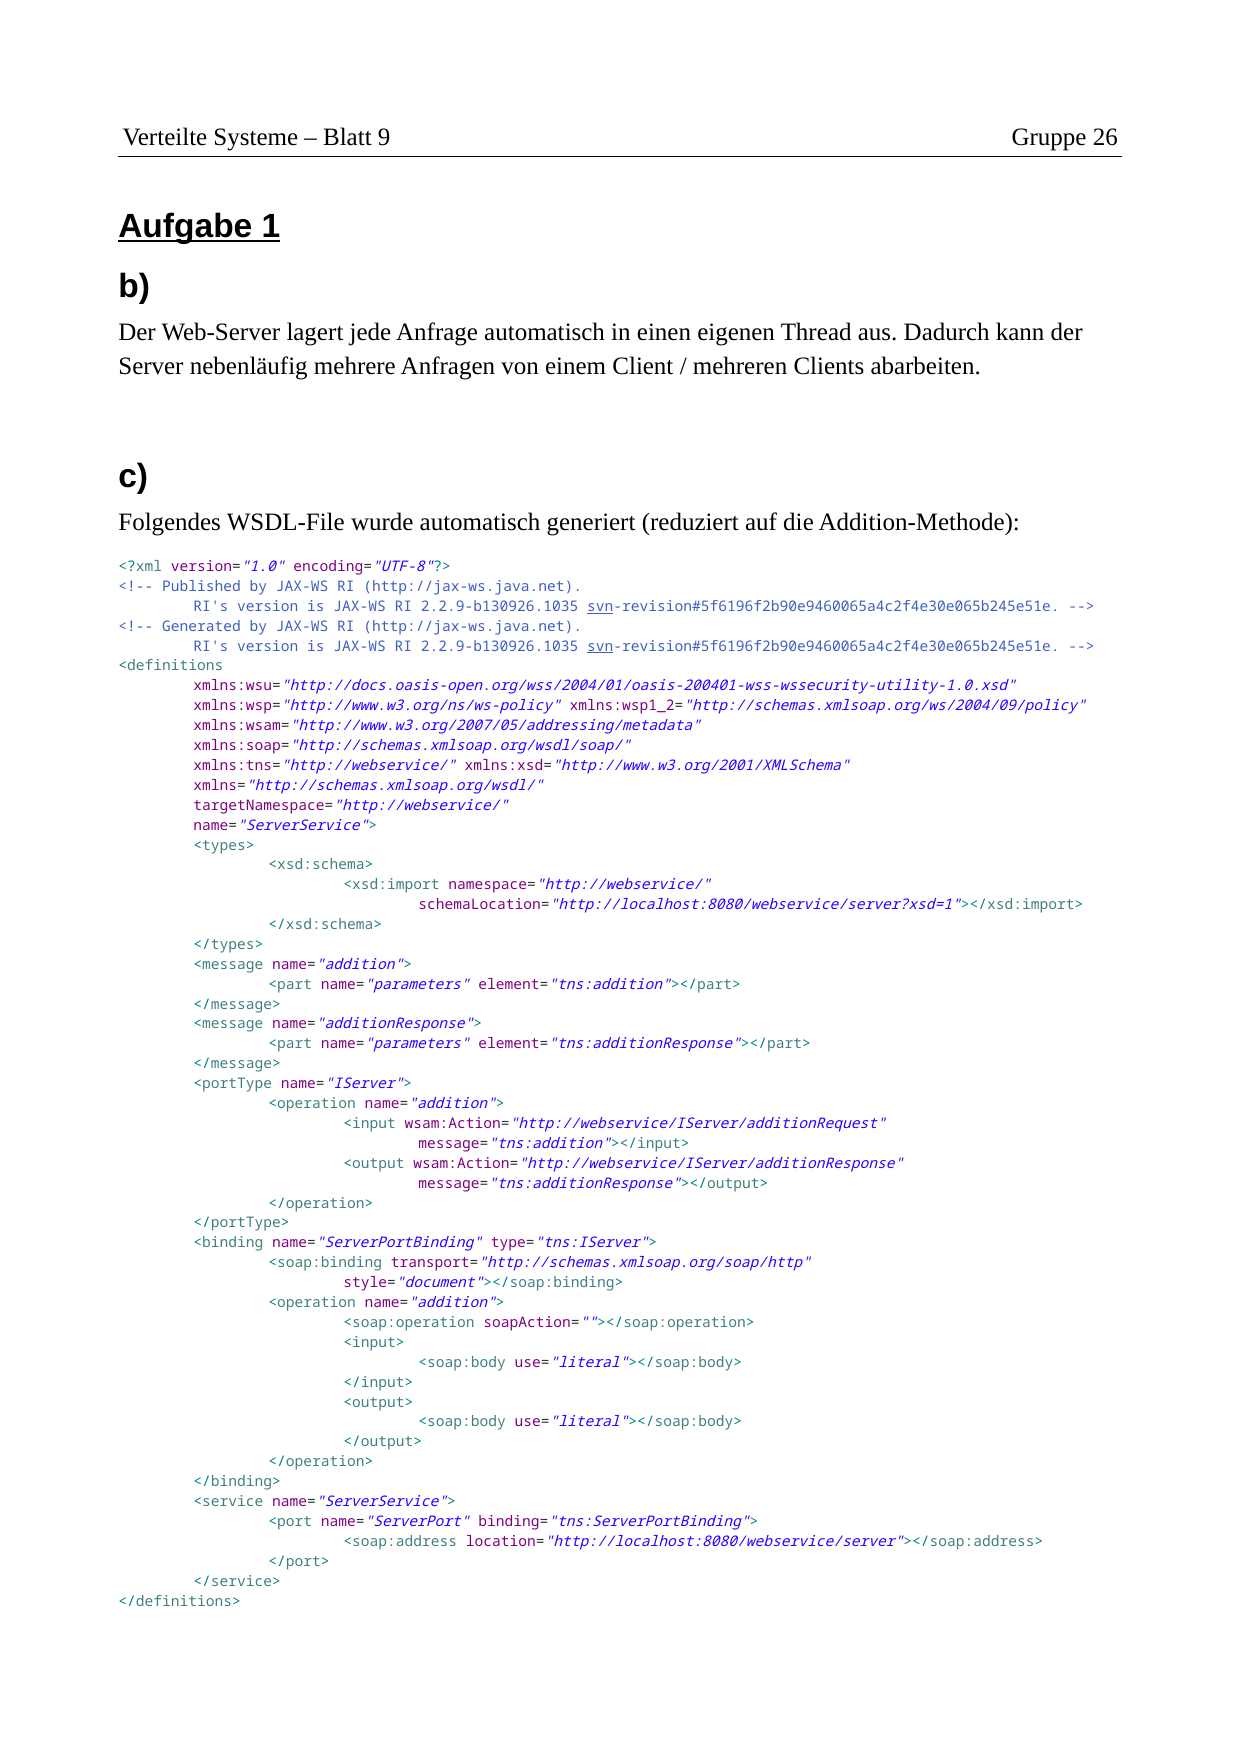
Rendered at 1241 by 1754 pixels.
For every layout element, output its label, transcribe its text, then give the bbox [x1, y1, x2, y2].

text </definitions> [118, 1590, 1122, 1610]
text </message> [118, 993, 1122, 1013]
text RI's version is JAX-WS RI 2.2.9-b130926.1035 svn-revision#5f6196f2b90e9460065a4c2f4e30e065b245e51e. --> [118, 635, 1122, 655]
text xmlns:tns="http://webservice/" xmlns:xsd="http://www.w3.org/2001/XMLSchema" [118, 755, 1122, 774]
text style="document"></soap:binding> [118, 1272, 1122, 1292]
text <types> [118, 834, 1122, 854]
text <soap:binding transport="http://schemas.xmlsoap.org/soap/http" [118, 1252, 1122, 1272]
text <service name="ServerService"> [118, 1491, 1122, 1511]
text </operation> [118, 1451, 1122, 1471]
text <message name="additionResponse"> [118, 1013, 1122, 1033]
text xmlns:wsam="http://www.w3.org/2007/05/addressing/metadata" xmlns:soap="http://schemas.xmlsoap.org/wsdl/soap/" [118, 715, 1122, 755]
text <input> [118, 1332, 1122, 1352]
text <port name="ServerPort" binding="tns:ServerPortBinding"> [118, 1511, 1122, 1531]
text <soap:body use="literal"></soap:body> [118, 1411, 1122, 1431]
subtitle Aufgabe 1 [118, 206, 1122, 245]
text schemaLocation="http://localhost:8080/webservice/server?xsd=1"></xsd:import> [118, 894, 1122, 914]
text <soap:body use="literal"></soap:body> [118, 1352, 1122, 1371]
text </output> [118, 1431, 1122, 1451]
text xmlns:wsu="http://docs.oasis-open.org/wss/2004/01/oasis-200401-wss-wssecurity-utility-1.0.xsd" [118, 675, 1122, 695]
text <!-- Generated by JAX-WS RI (http://jax-ws.java.net). [118, 615, 1122, 635]
text <operation name="addition"> [118, 1292, 1122, 1312]
text </portType> [118, 1212, 1122, 1232]
subtitle c) [118, 456, 1122, 494]
text <soap:address location="http://localhost:8080/webservice/server"></soap:address> [118, 1531, 1122, 1551]
text </binding> [118, 1471, 1122, 1491]
text Der Web-Server lagert jede Anfrage automatisch in einen eigenen Thread aus. Dadurch kann der Server nebenläufig mehrere Anfragen von einem Client / mehreren Clients abarbeiten. [118, 317, 1122, 380]
text <binding name="ServerPortBinding" type="tns:IServer"> [118, 1232, 1122, 1252]
text <message name="addition"> [118, 954, 1122, 973]
text </input> [118, 1371, 1122, 1391]
text <definitions [118, 655, 1122, 675]
text xmlns:wsp="http://www.w3.org/ns/ws-policy" xmlns:wsp1_2="http://schemas.xmlsoap.org/ws/2004/09/policy" [118, 695, 1122, 715]
text <part name="parameters" element="tns:additionResponse"></part> [118, 1033, 1122, 1053]
text <!-- Published by JAX-WS RI (http://jax-ws.java.net). [118, 576, 1122, 596]
text <?xml version="1.0" encoding="UTF-8"?> [118, 556, 1122, 576]
text message="tns:additionResponse"></output> [118, 1172, 1122, 1192]
text RI's version is JAX-WS RI 2.2.9-b130926.1035 svn-revision#5f6196f2b90e9460065a4c2f4e30e065b245e51e. --> [118, 596, 1122, 615]
text <xsd:schema> [118, 854, 1122, 874]
text <operation name="addition"> [118, 1093, 1122, 1113]
text <part name="parameters" element="tns:addition"></part> [118, 973, 1122, 993]
text </message> [118, 1053, 1122, 1073]
text Folgendes WSDL-File wurde automatisch generiert (reduziert auf die Addition-Methode): [118, 507, 1122, 535]
text xmlns="http://schemas.xmlsoap.org/wsdl/" [118, 774, 1122, 794]
text </operation> [118, 1192, 1122, 1212]
subtitle b) [118, 266, 1122, 304]
text message="tns:addition"></input> [118, 1133, 1122, 1153]
text name="ServerService"> [118, 814, 1122, 834]
text </xsd:schema> [118, 914, 1122, 934]
text </types> [118, 934, 1122, 954]
text <input wsam:Action="http://webservice/IServer/additionRequest" [118, 1113, 1122, 1133]
text <output wsam:Action="http://webservice/IServer/additionResponse" [118, 1153, 1122, 1172]
text <portType name="IServer"> [118, 1073, 1122, 1093]
text targetNamespace="http://webservice/" [118, 794, 1122, 814]
text </port> [118, 1551, 1122, 1570]
text <soap:operation soapAction=""></soap:operation> [118, 1312, 1122, 1332]
text </service> [118, 1570, 1122, 1590]
text <output> [118, 1391, 1122, 1411]
text <xsd:import namespace="http://webservice/" [118, 874, 1122, 894]
